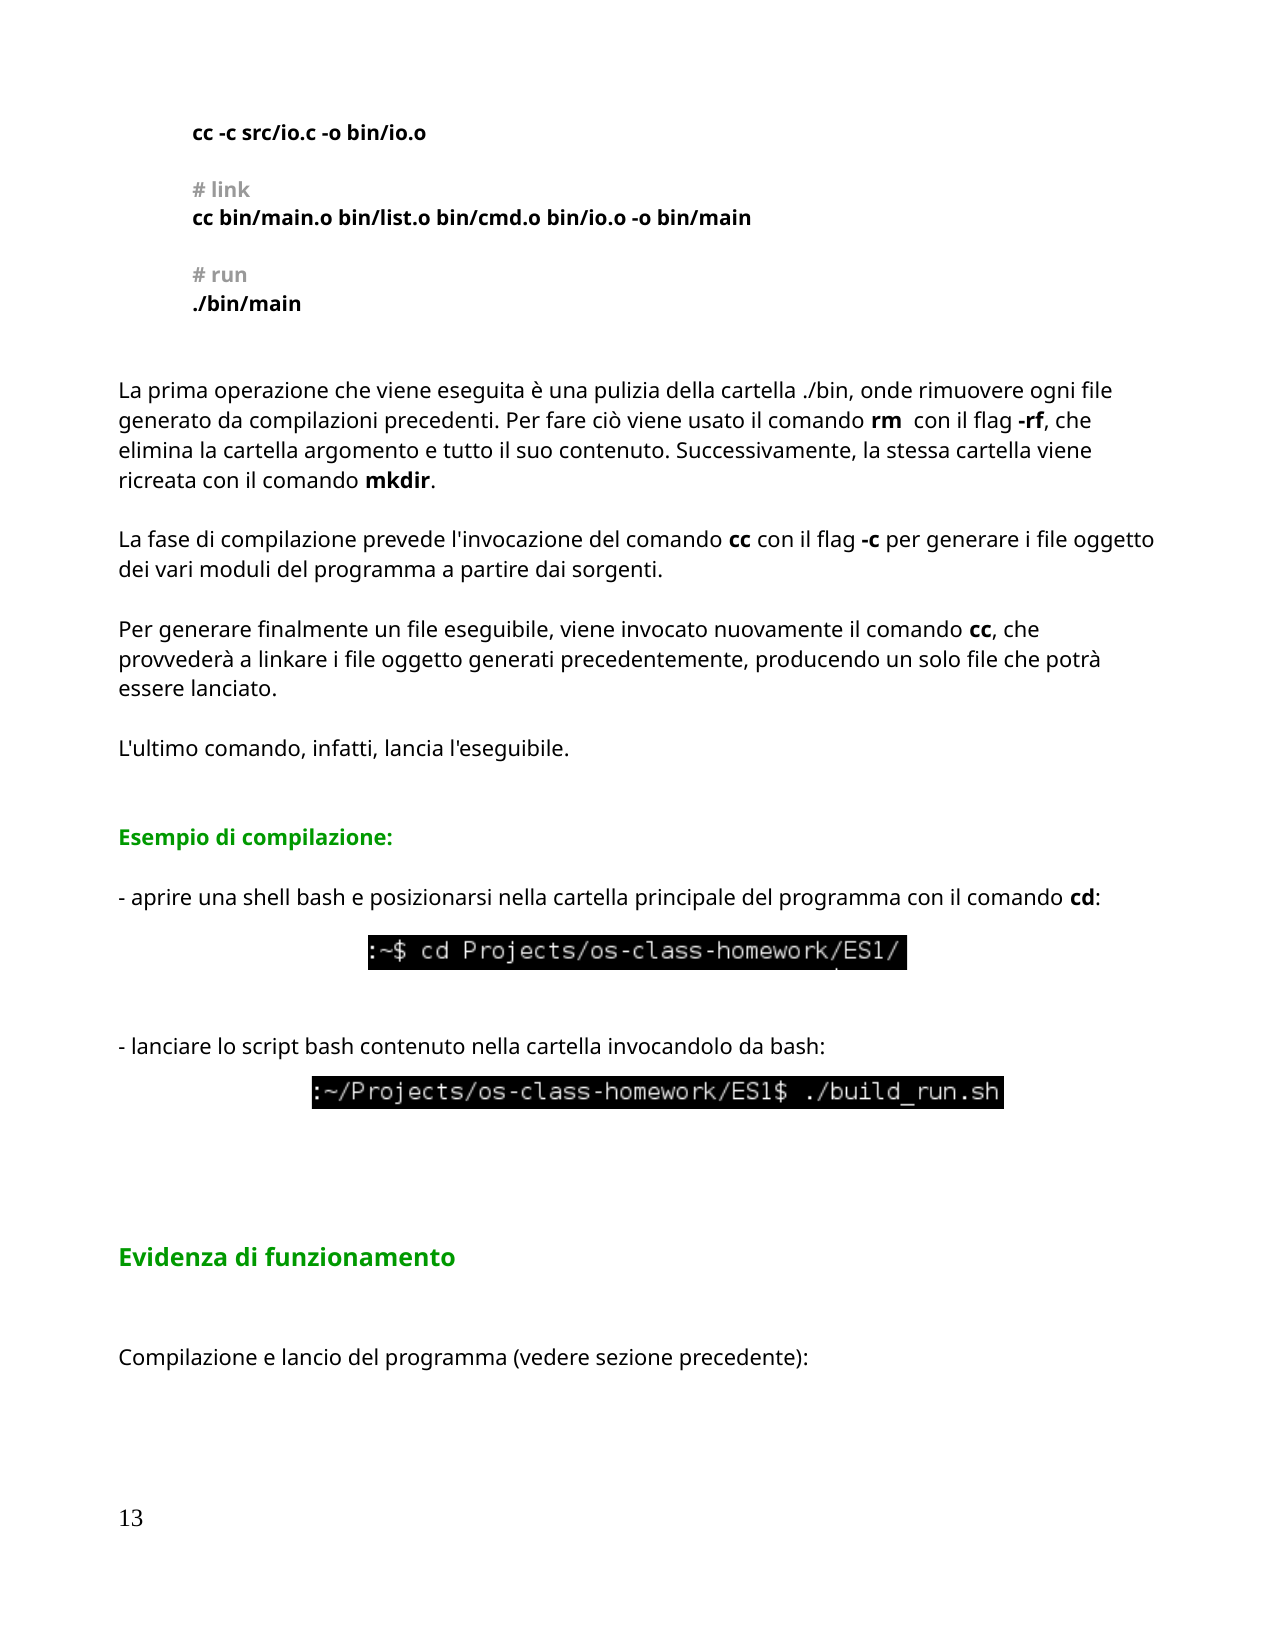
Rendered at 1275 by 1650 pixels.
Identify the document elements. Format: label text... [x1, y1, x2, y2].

picture [368, 935, 908, 970]
text Evidenza di funzionamento [118, 1239, 1157, 1273]
text La prima operazione che viene eseguita è una pulizia della cartella ./bin, onde rimuovere ogni file generato da compilazioni precedenti. Per fare ciò viene usato il comando rm con il flag -rf, che elimina la cartella argomento e tutto il suo contenuto. Successivamente, la stessa cartella viene ricreata con il comando mkdir. [118, 375, 1157, 494]
text cc bin/main.o bin/list.o bin/cmd.o bin/io.o -o bin/main [118, 203, 1157, 232]
text ./bin/main [118, 289, 1157, 317]
picture [311, 1076, 1004, 1109]
text # run [118, 260, 1157, 289]
text L'ultimo comando, infatti, lancia l'eseguibile. [118, 733, 1157, 763]
text Esempio di compilazione: [118, 822, 1157, 852]
text - lanciare lo script bash contenuto nella cartella invocandolo da bash: [118, 1031, 1157, 1061]
text cc -c src/io.c -o bin/io.o [118, 118, 1157, 147]
text Compilazione e lancio del programma (vedere sezione precedente): [118, 1342, 1157, 1371]
text # link [118, 175, 1157, 203]
text - aprire una shell bash e posizionarsi nella cartella principale del programma con il comando cd: [118, 882, 1157, 912]
text La fase di compilazione prevede l'invocazione del comando cc con il flag -c per generare i file oggetto dei vari moduli del programma a partire dai sorgenti. [118, 524, 1157, 584]
text Per generare finalmente un file eseguibile, viene invocato nuovamente il comando cc, che provvederà a linkare i file oggetto generati precedentemente, producendo un solo file che potrà essere lanciato. [118, 614, 1157, 703]
